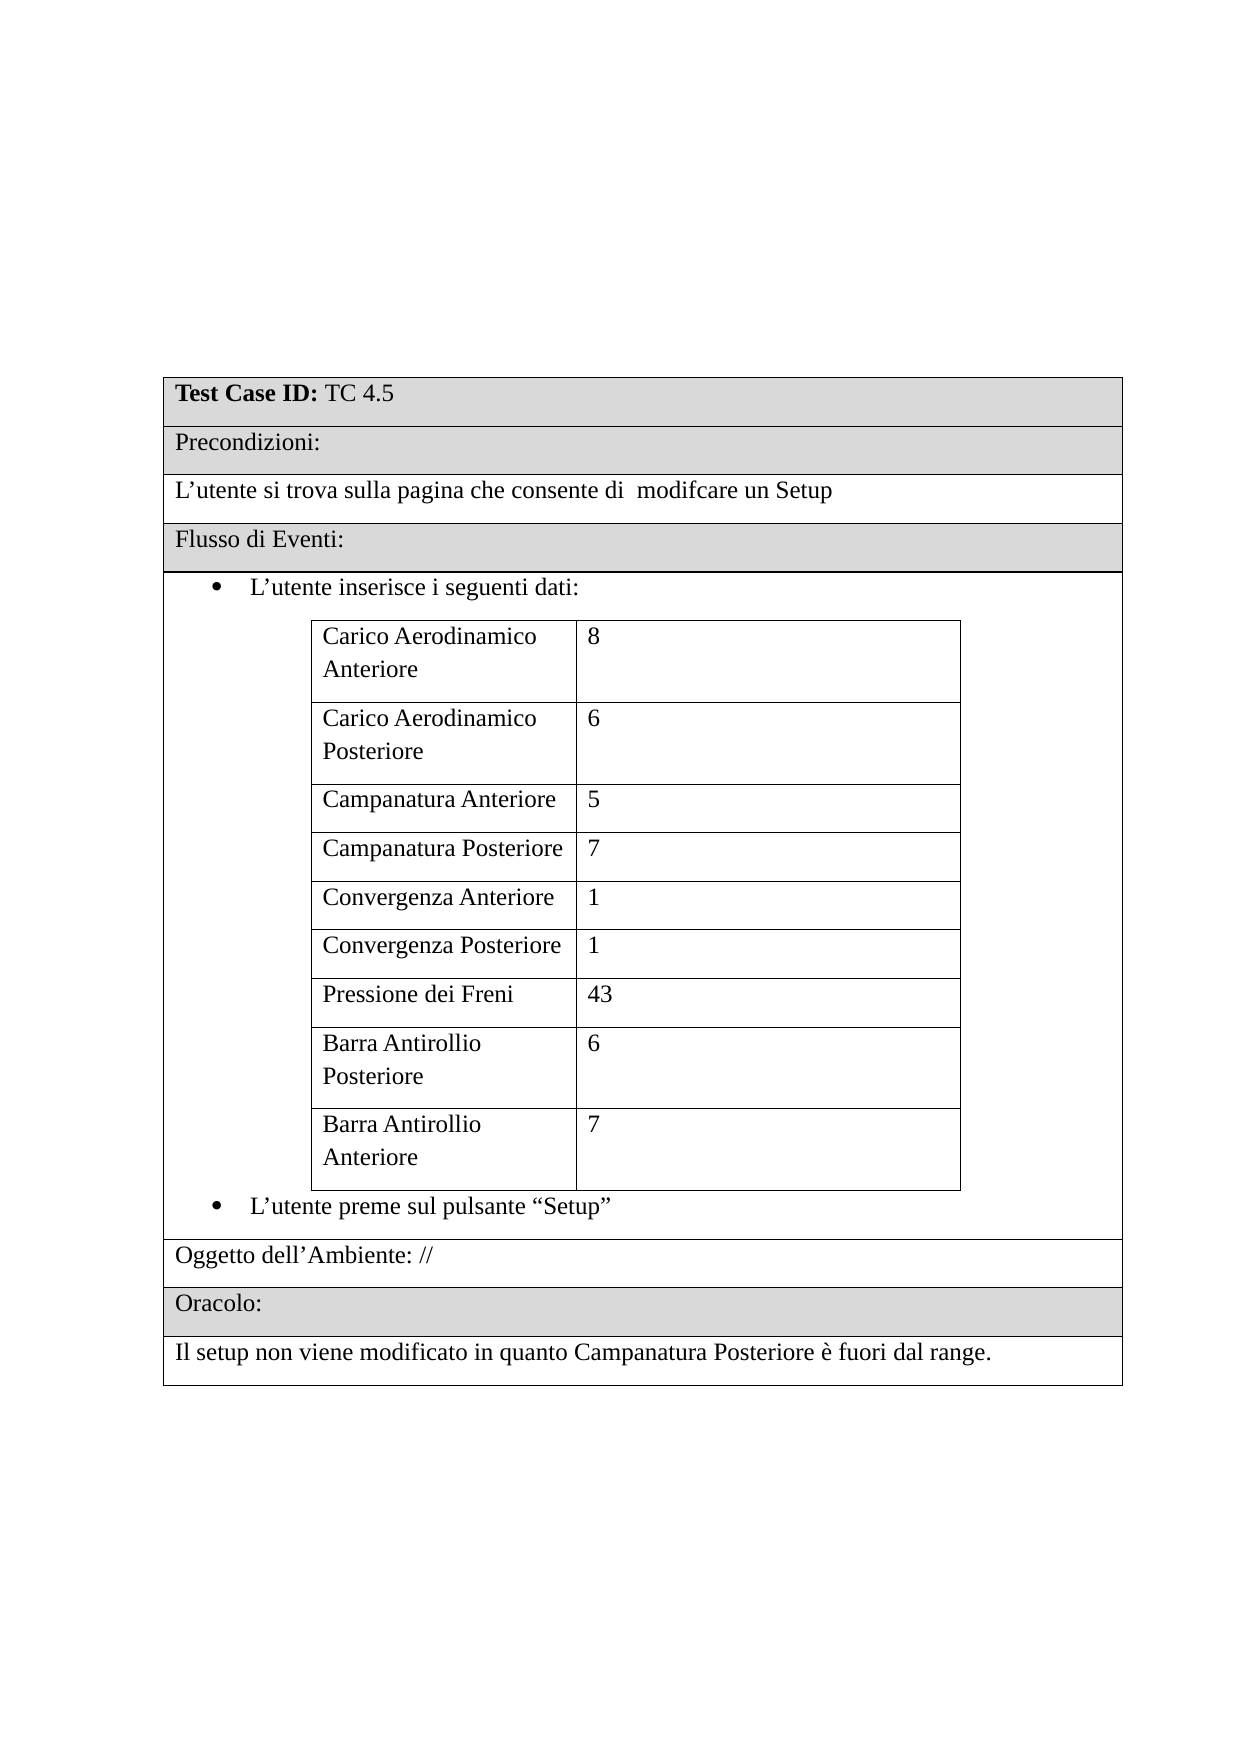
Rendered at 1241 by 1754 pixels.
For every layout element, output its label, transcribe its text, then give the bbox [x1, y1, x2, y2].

table_cell L’utente inserisce i seguenti dati: L’utente preme sul pulsante “Setup” [164, 573, 1122, 1239]
table_cell Carico Aerodinamico Posteriore [312, 703, 576, 783]
table_header Test Case ID: TC 4.5 [164, 378, 1122, 426]
table_cell 7 [577, 1109, 960, 1190]
table_cell 1 [577, 930, 960, 978]
table_cell Barra Antirollio Posteriore [312, 1028, 576, 1108]
table_cell 5 [577, 785, 960, 832]
table_cell L’utente si trova sulla pagina che consente di modifcare un Setup [164, 475, 1122, 523]
table_cell Convergenza Anteriore [312, 882, 576, 929]
table_header 8 [577, 621, 960, 702]
table_cell Il setup non viene modificato in quanto Campanatura Posteriore è fuori dal range. [164, 1337, 1122, 1384]
table_cell Pressione dei Freni [312, 979, 576, 1027]
table_cell Precondizioni: [164, 427, 1122, 474]
table_cell Convergenza Posteriore [312, 930, 576, 978]
table_cell 7 [577, 833, 960, 881]
table_header Carico Aerodinamico Anteriore [312, 621, 576, 702]
table_cell Barra Antirollio Anteriore [312, 1109, 576, 1190]
table_cell Oggetto dell’Ambiente: // [164, 1240, 1122, 1287]
table_cell Oracolo: [164, 1288, 1122, 1336]
table_cell 6 [577, 703, 960, 783]
table_cell Campanatura Anteriore [312, 785, 576, 832]
table_cell Campanatura Posteriore [312, 833, 576, 881]
table_cell Flusso di Eventi: [164, 524, 1122, 571]
table_cell 6 [577, 1028, 960, 1108]
table_cell 1 [577, 882, 960, 929]
table_cell 43 [577, 979, 960, 1027]
